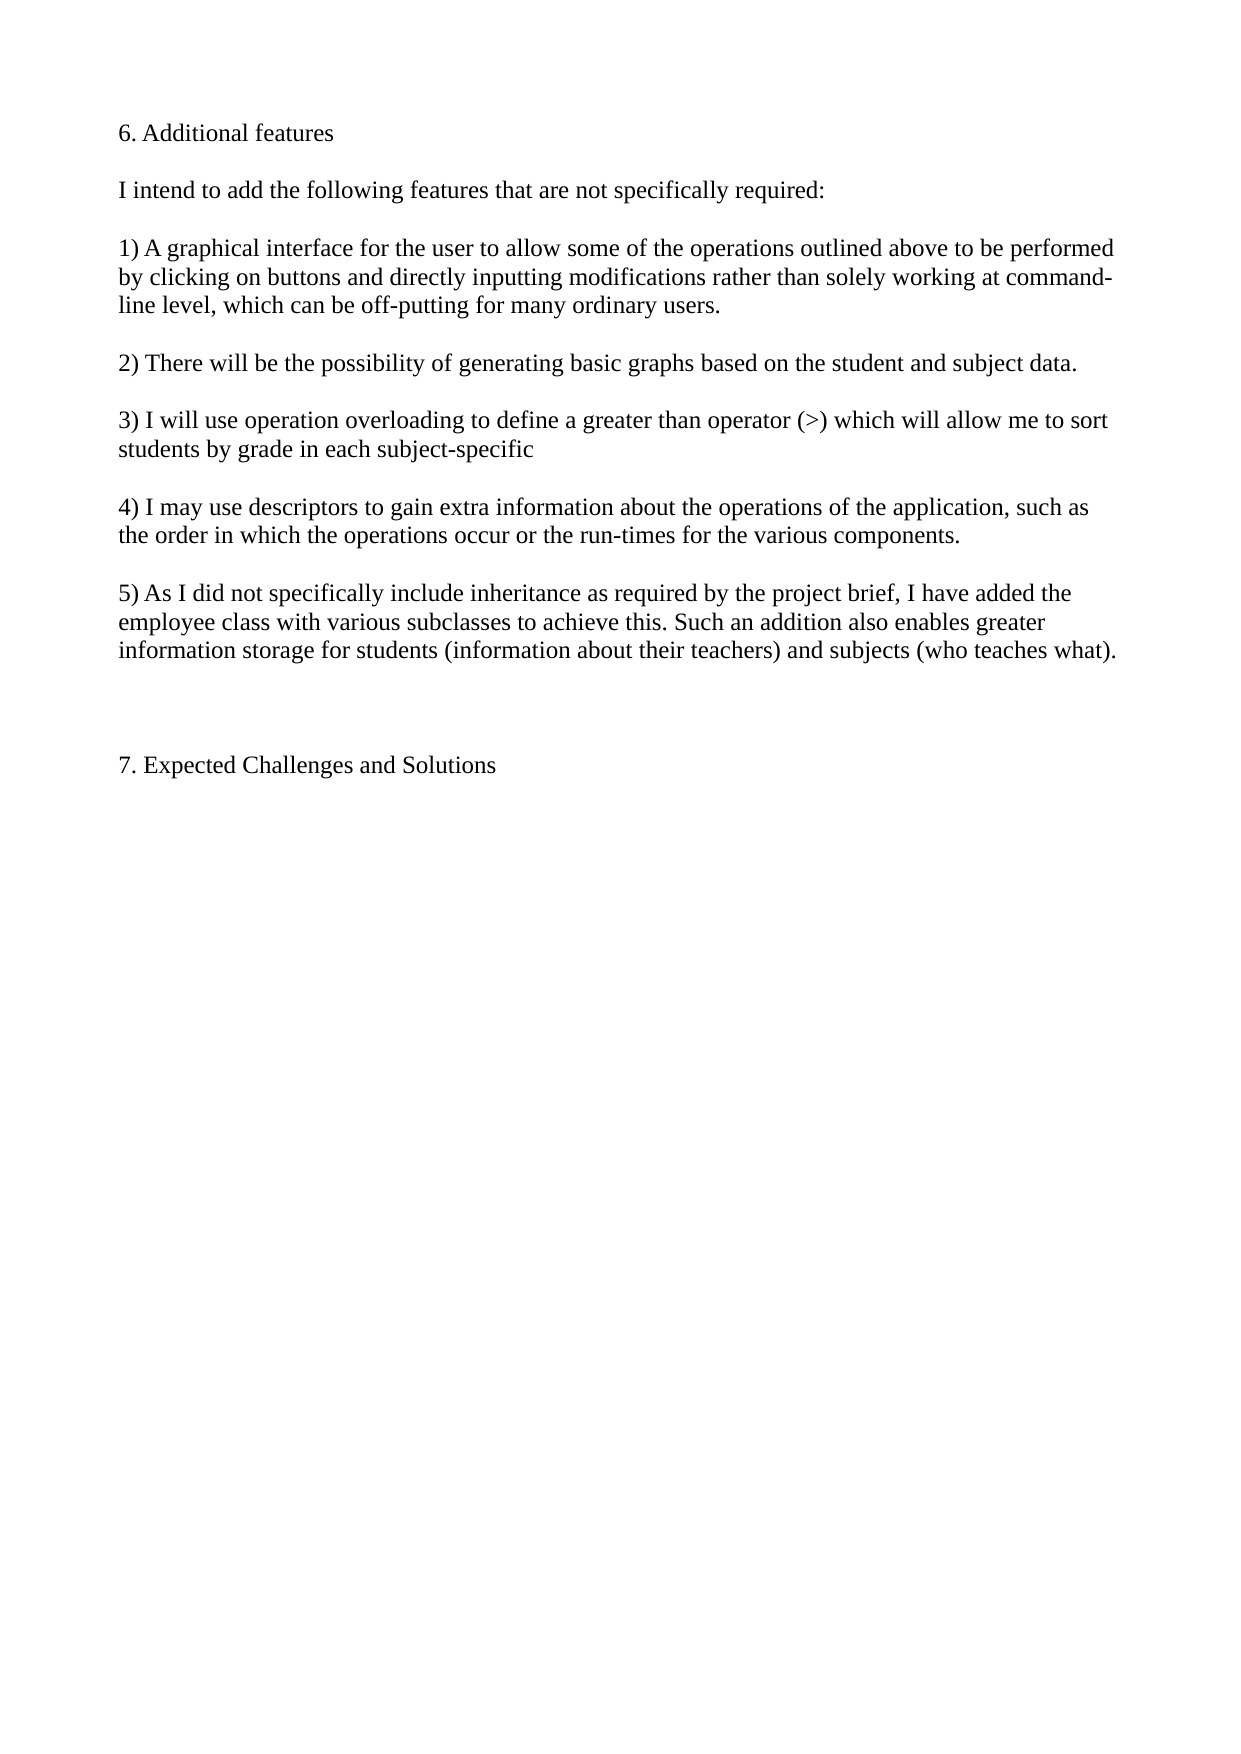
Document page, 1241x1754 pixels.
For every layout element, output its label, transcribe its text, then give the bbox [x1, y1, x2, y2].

text 4) I may use descriptors to gain extra information about the operations of the application, such as the order in which the operations occur or the run-times for the various components. [118, 492, 1122, 549]
text 2) There will be the possibility of generating basic graphs based on the student and subject data. [118, 348, 1122, 377]
text 6. Additional features [118, 118, 1122, 147]
text 7. Expected Challenges and Solutions [118, 751, 1122, 779]
text I intend to add the following features that are not specifically required: [118, 176, 1122, 204]
text 5) As I did not specifically include inheritance as required by the project brief, I have added the employee class with various subclasses to achieve this. Such an addition also enables greater information storage for students (information about their teachers) and subjects (who teaches what). [118, 578, 1122, 664]
text 3) I will use operation overloading to define a greater than operator (>) which will allow me to sort students by grade in each subject-specific [118, 406, 1122, 463]
text 1) A graphical interface for the user to allow some of the operations outlined above to be performed by clicking on buttons and directly inputting modifications rather than solely working at command-line level, which can be off-putting for many ordinary users. [118, 233, 1122, 319]
